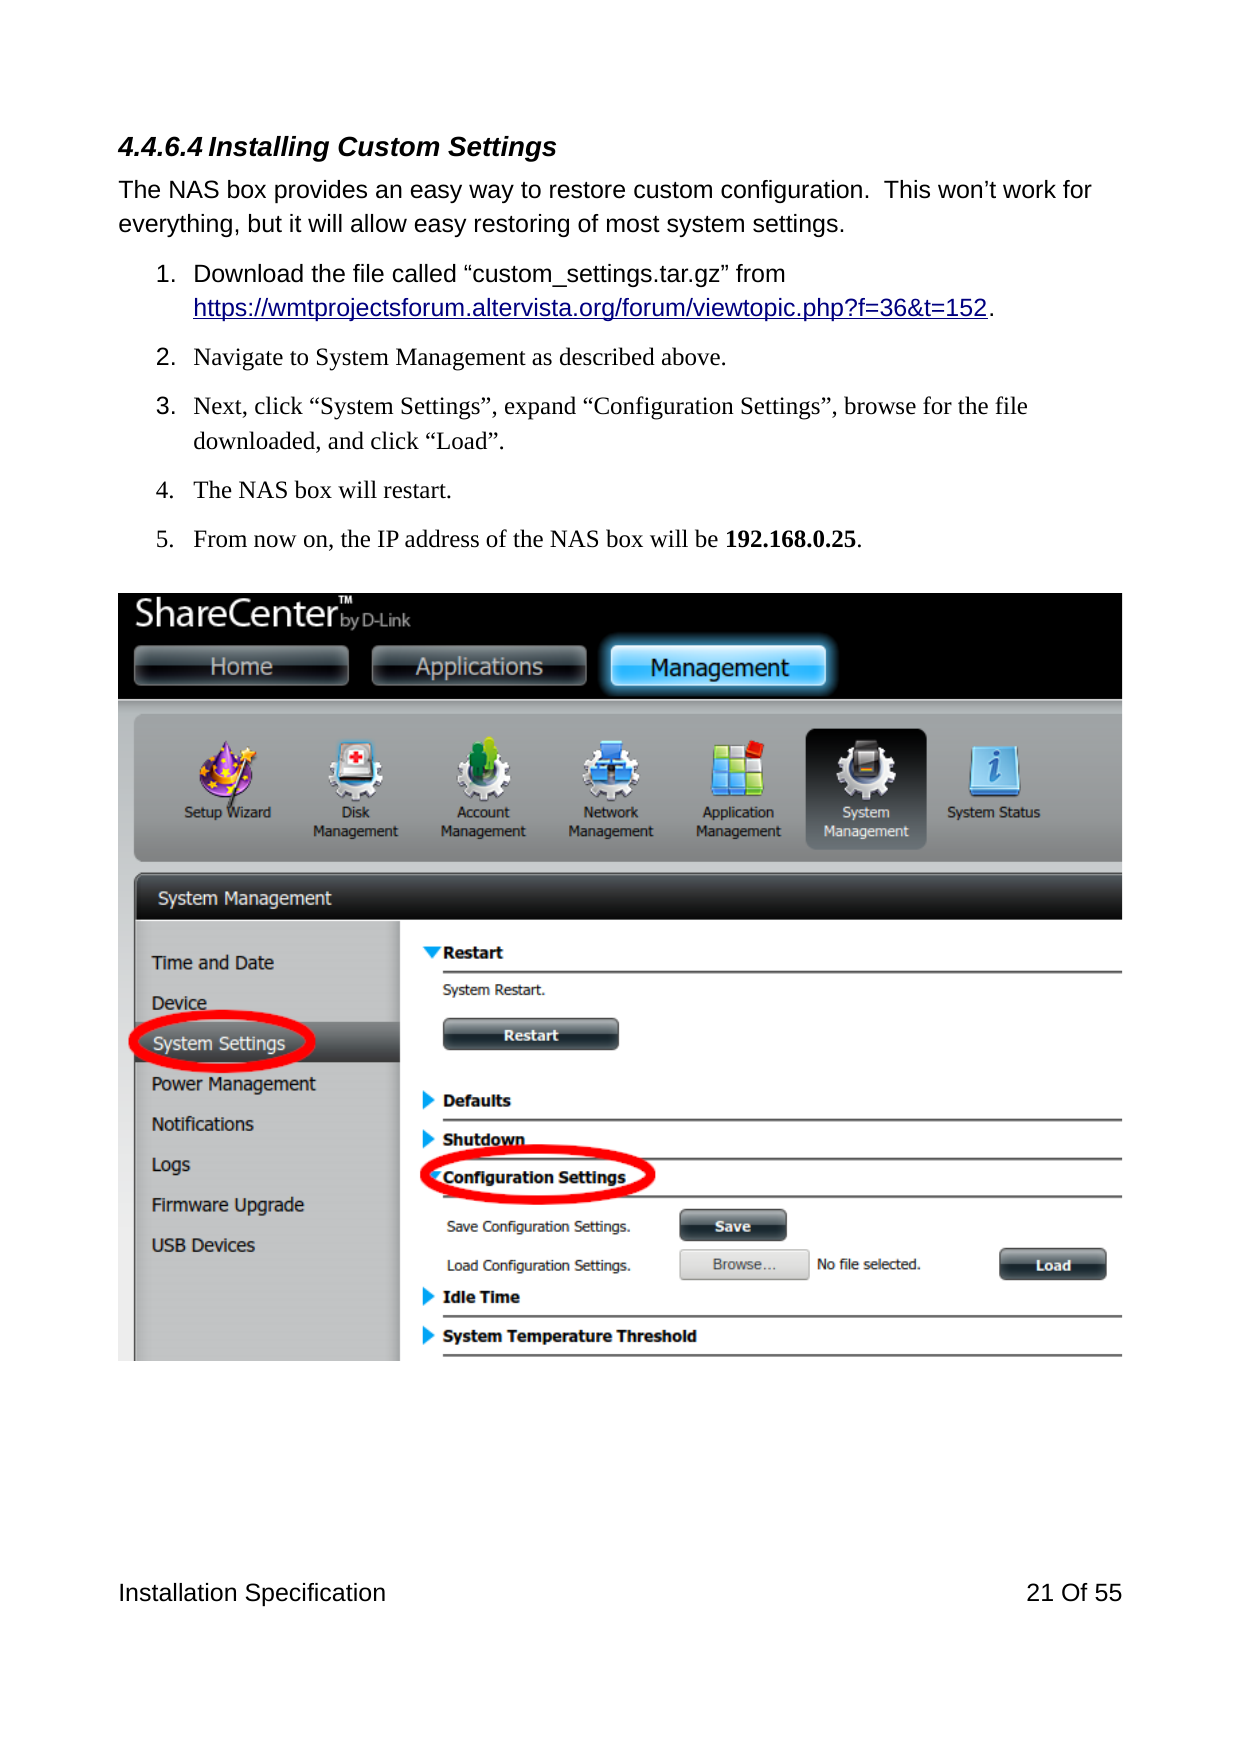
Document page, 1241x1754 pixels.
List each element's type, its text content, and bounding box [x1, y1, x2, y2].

text The NAS box provides an easy way to restore custom configuration. This won’t work for everything, but it will allow easy restoring of most system settings. [118, 175, 1122, 238]
list The NAS box will restart. [156, 475, 1122, 504]
picture [118, 593, 1123, 1361]
subtitle Installing Custom Settings [118, 131, 1122, 162]
list Navigate to System Management as described above. [156, 342, 1122, 371]
list Next, click “System Settings”, expand “Configuration Settings”, browse for the file downloaded, and click “Load”. [156, 391, 1122, 454]
list Download the file called “custom_settings.tar.gz” from https://wmtprojectsforum.altervista.org/forum/viewtopic.php?f=36&t=152. [156, 258, 1122, 322]
list From now on, the IP address of the NAS box will be 192.168.0.25. [156, 524, 1122, 553]
